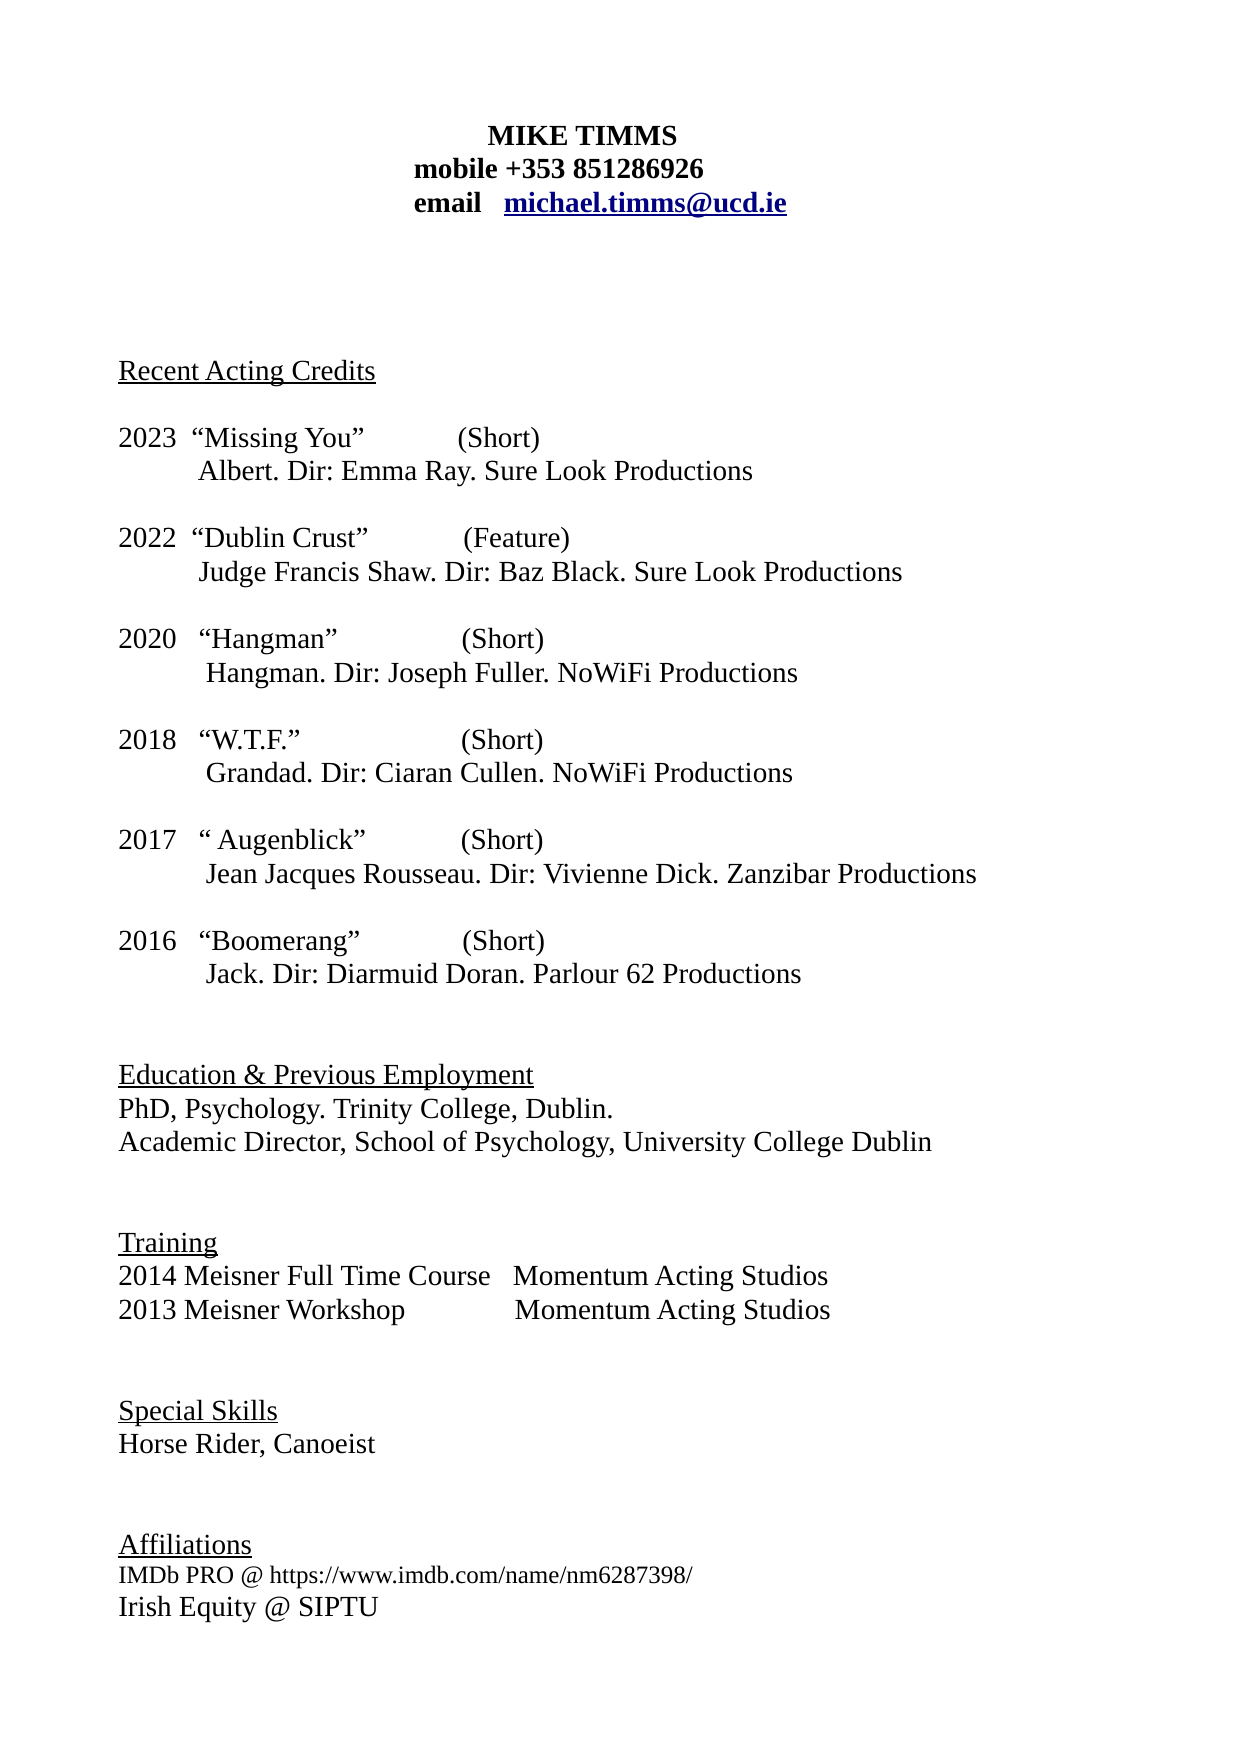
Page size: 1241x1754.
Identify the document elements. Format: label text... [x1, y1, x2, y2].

text 2023 “Missing You” (Short) [118, 420, 1122, 453]
text mobile +353 851286926 [118, 152, 1122, 185]
text Recent Acting Credits [118, 353, 1122, 386]
text Horse Rider, Canoeist [118, 1426, 1122, 1460]
text Albert. Dir: Emma Ray. Sure Look Productions [118, 453, 1122, 487]
text Grandad. Dir: Ciaran Cullen. NoWiFi Productions [118, 755, 1122, 789]
text Special Skills [118, 1393, 1122, 1426]
text Education & Previous Employment [118, 1057, 1122, 1091]
text MIKE TIMMS [118, 118, 1122, 152]
text Academic Director, School of Psychology, University College Dublin [118, 1124, 1122, 1158]
text IMDb PRO @ https://www.imdb.com/name/nm6287398/ [118, 1560, 1122, 1589]
text 2022 “Dublin Crust” (Feature) [118, 521, 1122, 554]
text 2018 “W.T.F.” (Short) [118, 722, 1122, 755]
text Jack. Dir: Diarmuid Doran. Parlour 62 Productions [118, 957, 1122, 990]
text Irish Equity @ SIPTU [118, 1589, 1122, 1623]
text 2013 Meisner Workshop Momentum Acting Studios [118, 1292, 1122, 1326]
text Affiliations [118, 1527, 1122, 1560]
text 2014 Meisner Full Time Course Momentum Acting Studios [118, 1258, 1122, 1292]
text PhD, Psychology. Trinity College, Dublin. [118, 1091, 1122, 1124]
text Hangman. Dir: Joseph Fuller. NoWiFi Productions [118, 655, 1122, 688]
text 2016 “Boomerang” (Short) [118, 923, 1122, 957]
text 2017 “ Augenblick” (Short) [118, 822, 1122, 856]
text email michael.timms@ucd.ie [118, 185, 1122, 219]
text 2020 “Hangman” (Short) [118, 621, 1122, 655]
text Judge Francis Shaw. Dir: Baz Black. Sure Look Productions [118, 554, 1122, 588]
text Training [118, 1225, 1122, 1258]
text Jean Jacques Rousseau. Dir: Vivienne Dick. Zanzibar Productions [118, 856, 1122, 889]
